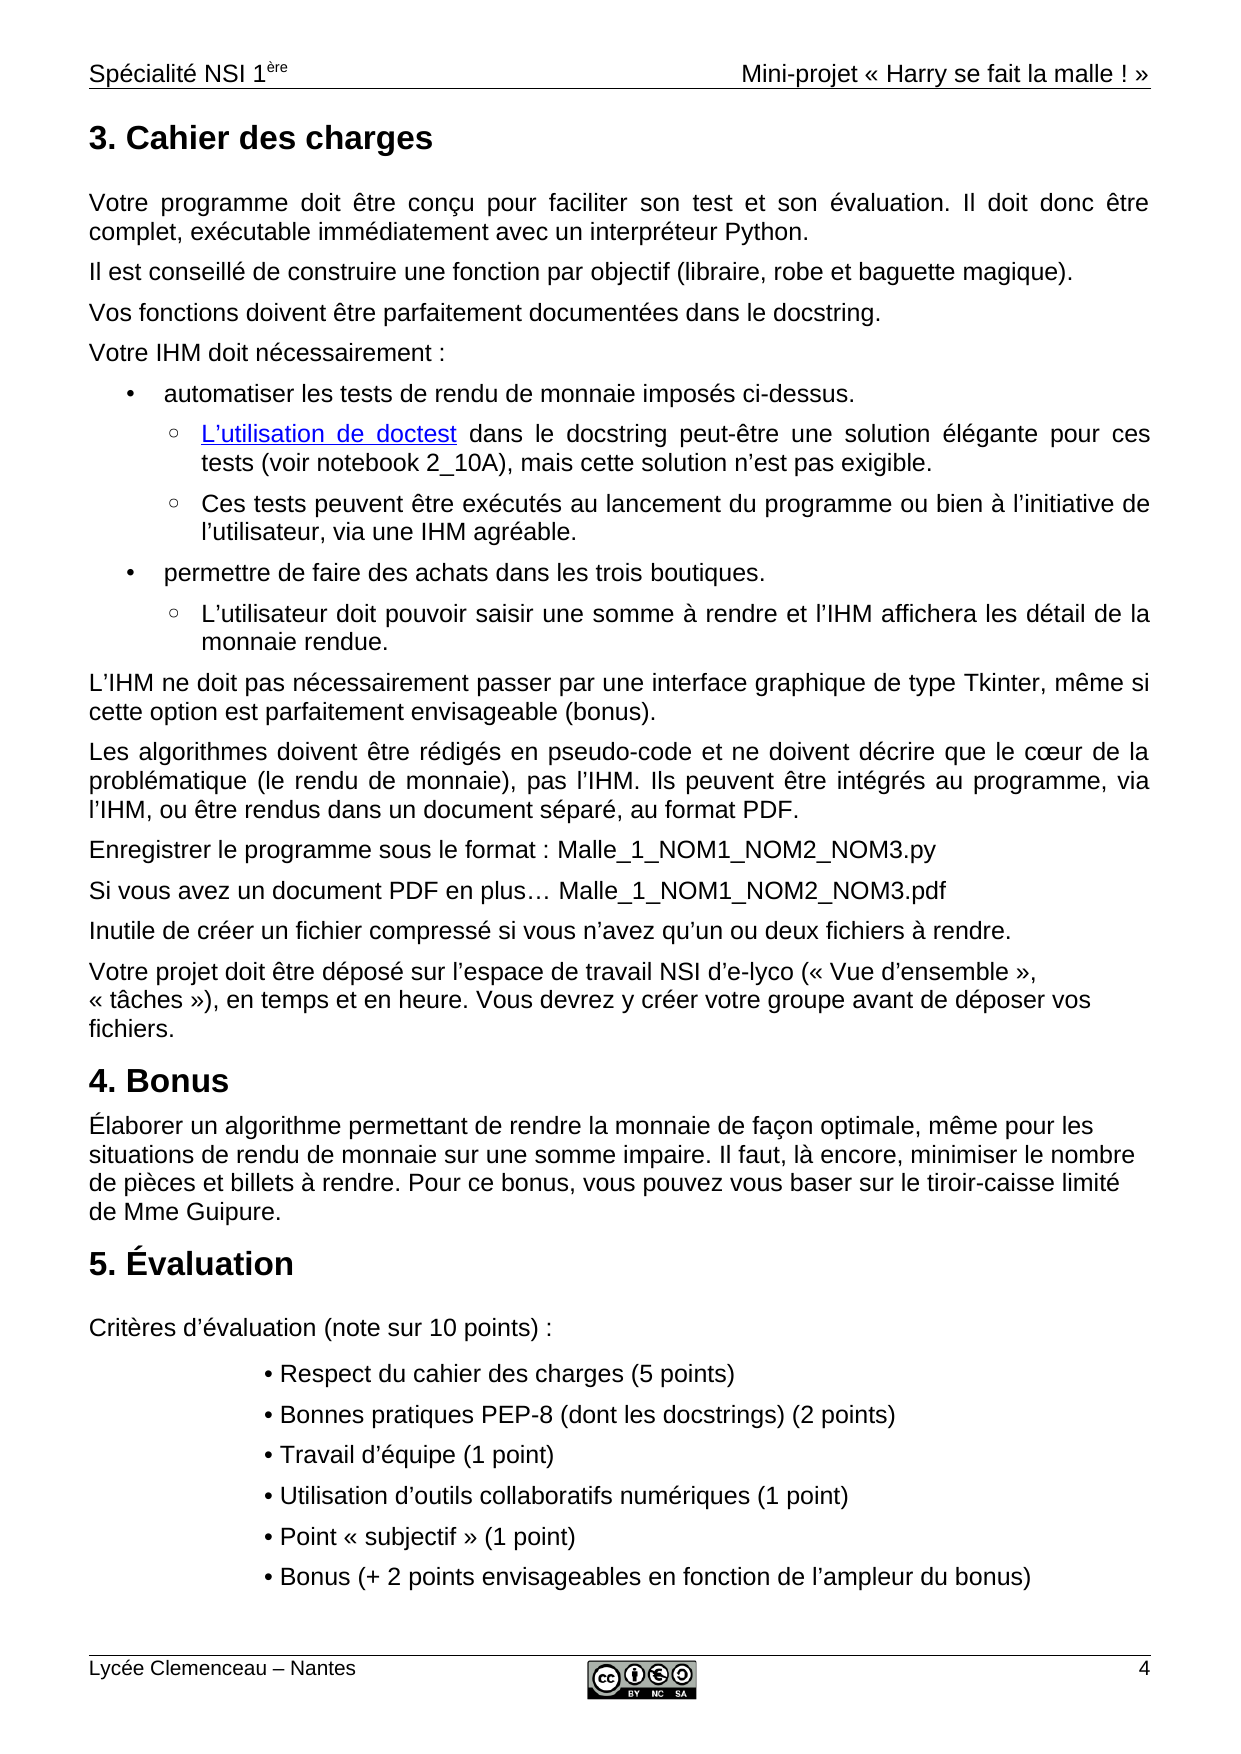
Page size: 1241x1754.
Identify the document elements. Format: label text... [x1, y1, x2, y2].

text Les algorithmes doivent être rédigés en pseudo-code et ne doivent décrire que le cœur de la problématique (le rendu de monnaie), pas l’IHM. Ils peuvent être intégrés au programme, via l’IHM, ou être rendus dans un document séparé, au format PDF. [89, 737, 1151, 823]
list permettre de faire des achats dans les trois boutiques. [126, 558, 1151, 587]
text Il est conseillé de construire une fonction par objectif (libraire, robe et baguette magique). [89, 257, 1151, 286]
subtitle 5. Évaluation [89, 1244, 1151, 1282]
list L’utilisation de doctest dans le docstring peut-être une solution élégante pour ces tests (voir notebook 2_10A), mais cette solution n’est pas exigible. [164, 419, 1151, 477]
text Votre programme doit être conçu pour faciliter son test et son évaluation. Il doit donc être complet, exécutable immédiatement avec un interpréteur Python. [89, 188, 1151, 245]
subtitle • Respect du cahier des charges (5 points) [236, 1359, 1151, 1388]
subtitle Élaborer un algorithme permettant de rendre la monnaie de façon optimale, même pour les situations de rendu de monnaie sur une somme impaire. Il faut, là encore, minimiser le nombre de pièces et billets à rendre. Pour ce bonus, vous pouvez vous baser sur le tiroir-caisse limité de Mme Guipure. [89, 1111, 1151, 1226]
text Vos fonctions doivent être parfaitement documentées dans le docstring. [89, 297, 1151, 326]
subtitle Si vous avez un document PDF en plus… Malle_1_NOM1_NOM2_NOM3.pdf [89, 876, 1151, 904]
text 3. Cahier des charges [89, 118, 1151, 157]
text Votre IHM doit nécessairement : [89, 338, 1151, 367]
subtitle Critères d’évaluation (note sur 10 points) : [89, 1313, 1151, 1342]
list L’utilisateur doit pouvoir saisir une somme à rendre et l’IHM affichera les détail de la monnaie rendue. [164, 598, 1151, 656]
subtitle Votre projet doit être déposé sur l’espace de travail NSI d’e-lyco (« Vue d’ensemble », « tâches »), en temps et en heure. Vous devrez y créer votre groupe avant de déposer vos fichiers. [89, 957, 1151, 1043]
subtitle • Utilisation d’outils collaboratifs numériques (1 point) [236, 1481, 1151, 1510]
list Ces tests peuvent être exécutés au lancement du programme ou bien à l’initiative de l’utilisateur, via une IHM agréable. [164, 488, 1151, 546]
subtitle • Bonnes pratiques PEP-8 (dont les docstrings) (2 points) [236, 1400, 1151, 1429]
subtitle Inutile de créer un fichier compressé si vous n’avez qu’un ou deux fichiers à rendre. [89, 916, 1151, 945]
subtitle • Travail d’équipe (1 point) [236, 1441, 1151, 1469]
subtitle Enregistrer le programme sous le format : Malle_1_NOM1_NOM2_NOM3.py [89, 835, 1151, 864]
subtitle 4. Bonus [89, 1061, 1151, 1099]
subtitle • Point « subjectif » (1 point) [236, 1522, 1151, 1550]
subtitle • Bonus (+ 2 points envisageables en fonction de l’ampleur du bonus) [236, 1562, 1151, 1591]
list automatiser les tests de rendu de monnaie imposés ci-dessus. [126, 378, 1151, 407]
text L’IHM ne doit pas nécessairement passer par une interface graphique de type Tkinter, même si cette option est parfaitement envisageable (bonus). [89, 668, 1151, 725]
picture [586, 1659, 697, 1700]
